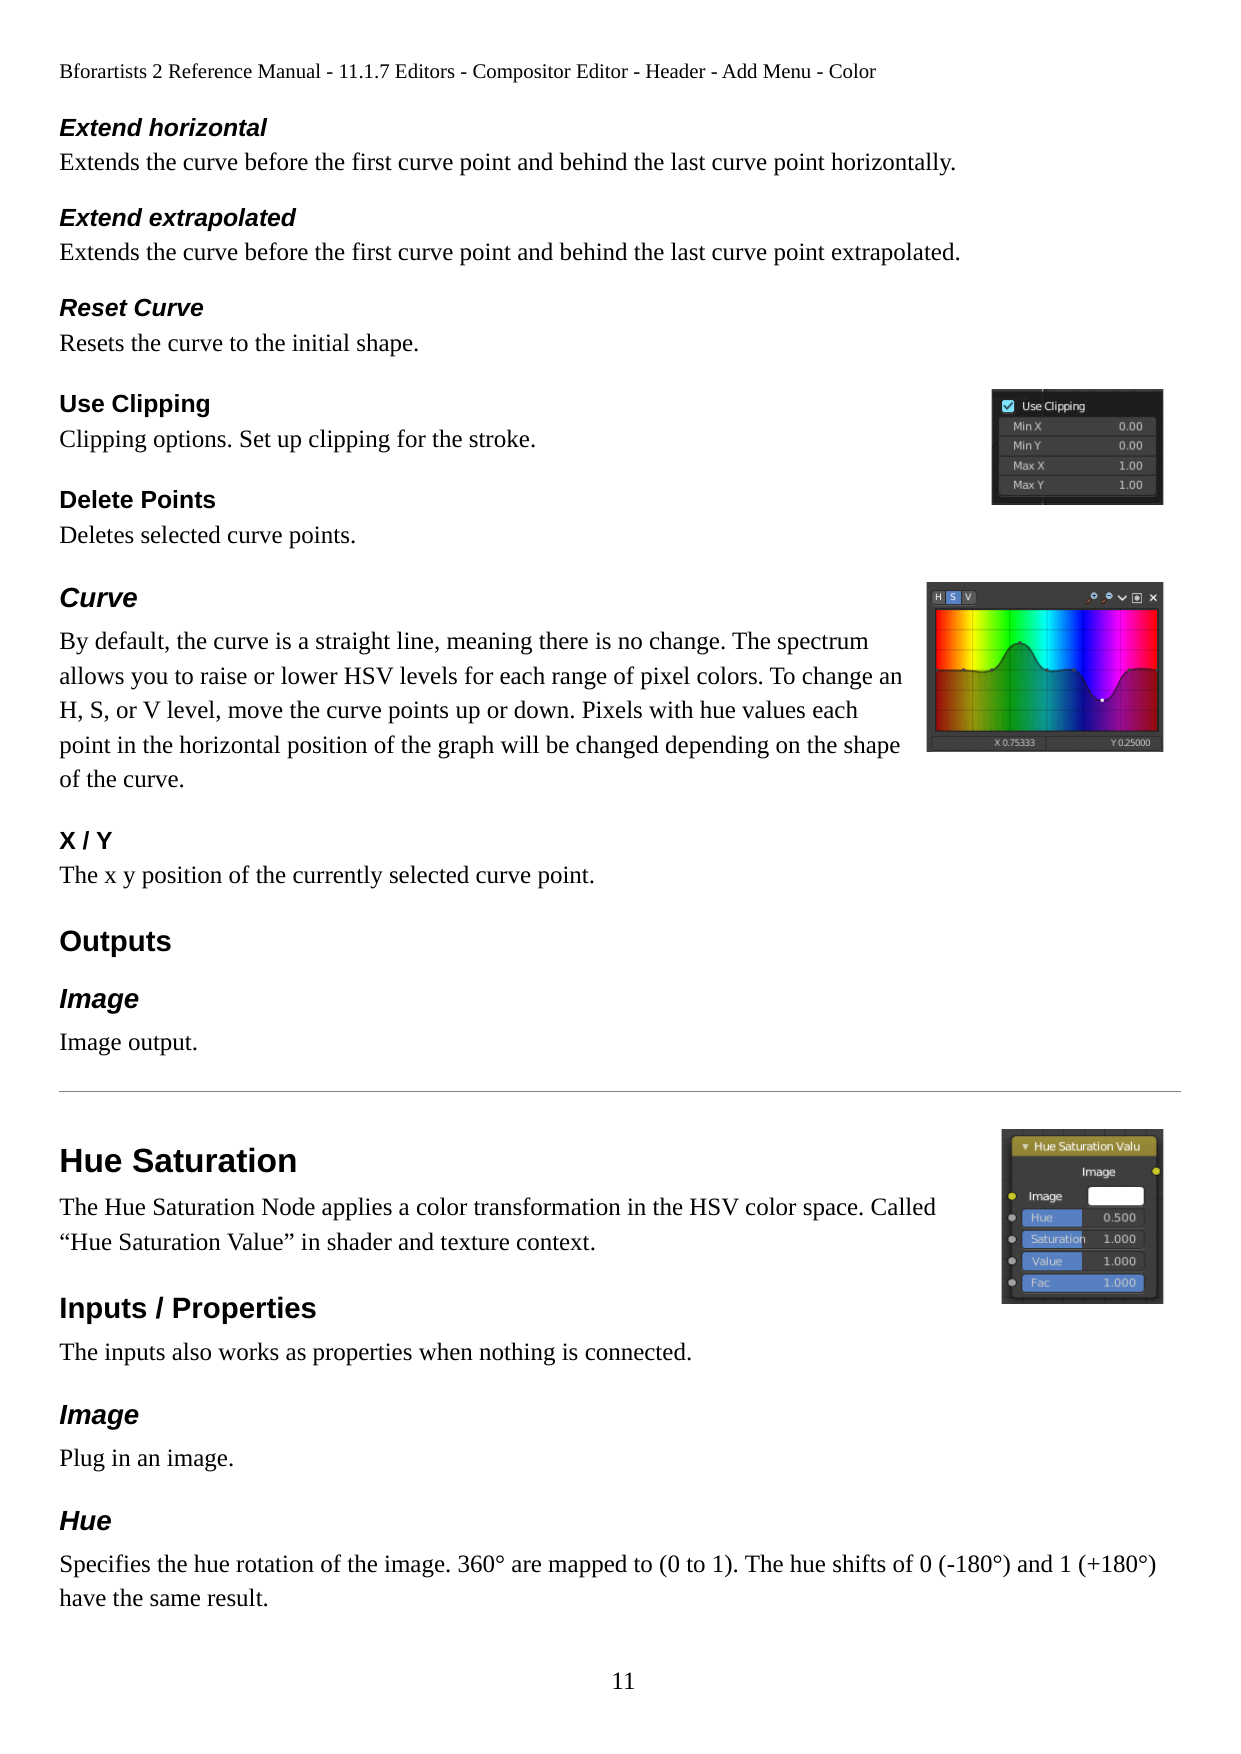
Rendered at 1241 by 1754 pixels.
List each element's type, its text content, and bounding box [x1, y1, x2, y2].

text Extends the curve before the first curve point and behind the last curve point extrapolated. [59, 237, 1181, 266]
text Resets the curve to the initial shape. [59, 328, 1181, 356]
text The inputs also works as properties when nothing is connected. [59, 1337, 1181, 1366]
text The x y position of the currently selected curve point. [59, 861, 1181, 889]
text The Hue Saturation Node applies a color transformation in the HSV color space. Called “Hue Saturation Value” in shader and texture context. [59, 1192, 1001, 1256]
subtitle Use Clipping [59, 389, 991, 418]
subtitle Hue [59, 1504, 1181, 1536]
subtitle Image [59, 983, 1181, 1015]
picture [1001, 1129, 1164, 1304]
text Extends the curve before the first curve point and behind the last curve point horizontally. [59, 147, 1181, 176]
subtitle Extend extrapolated [59, 203, 1181, 231]
subtitle [1164, 582, 1181, 614]
subtitle [1164, 1141, 1181, 1180]
subtitle Reset Curve [59, 293, 1181, 321]
subtitle Hue Saturation [59, 1141, 1001, 1180]
text Specifies the hue rotation of the image. 360° are mapped to (0 to 1). The hue shifts of 0 (-180°) and 1 (+180°) have the same result. [59, 1549, 1181, 1612]
text Deletes selected curve points. [59, 520, 1181, 549]
subtitle Image [59, 1398, 1181, 1430]
picture [991, 389, 1164, 505]
subtitle Outputs [59, 924, 1181, 958]
picture [926, 582, 1164, 752]
subtitle Delete Points [59, 486, 1181, 514]
text Image output. [59, 1027, 1181, 1056]
subtitle Extend horizontal [59, 113, 1181, 141]
subtitle [1164, 389, 1181, 418]
text Plug in an image. [59, 1443, 1181, 1472]
subtitle Curve [59, 582, 926, 614]
text By default, the curve is a straight line, meaning there is no change. The spectrum allows you to raise or lower HSV levels for each range of pixel colors. To change an H, S, or V level, move the curve points up or down. Pixels with hue values each point in the horizontal position of the graph will be changed depending on the shape of the curve. [59, 626, 1181, 793]
subtitle Inputs / Properties [59, 1291, 1181, 1324]
subtitle X / Y [59, 826, 1181, 854]
text Clipping options. Set up clipping for the stroke. [59, 424, 991, 453]
